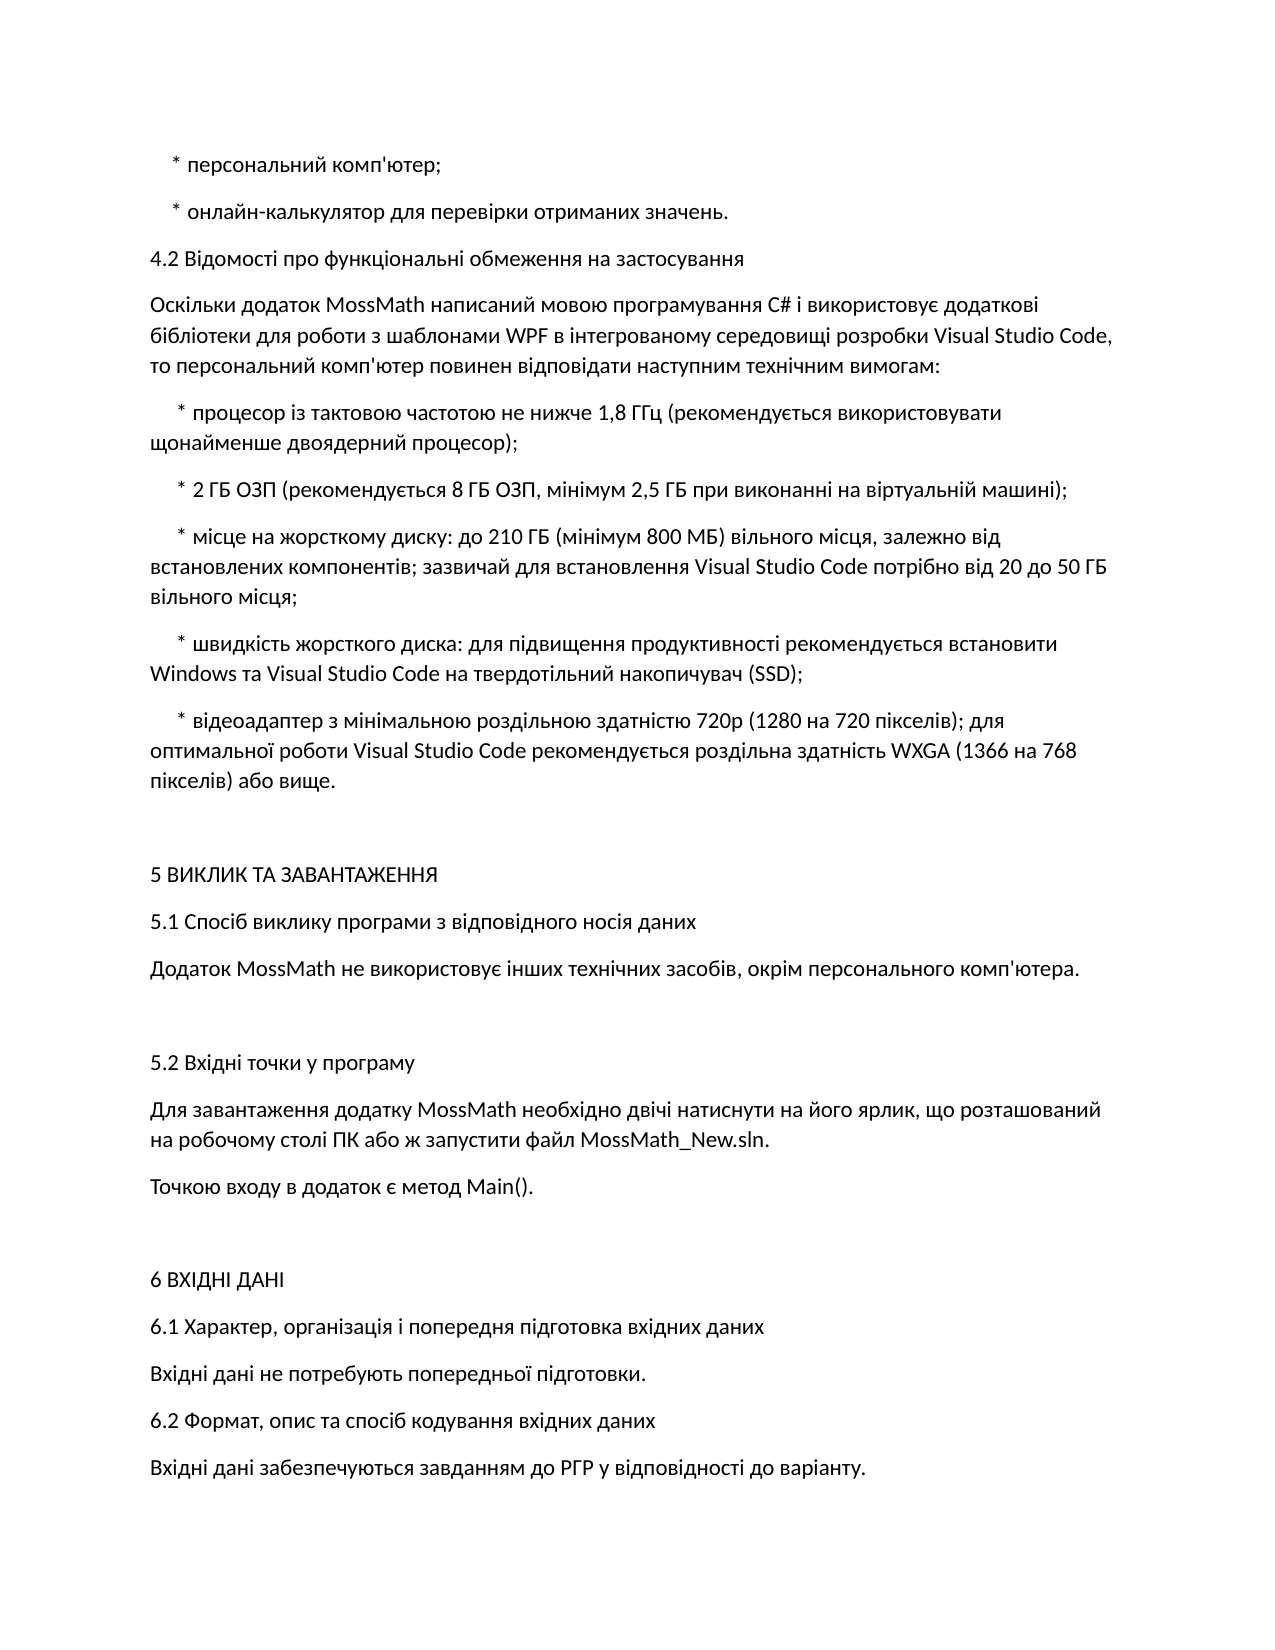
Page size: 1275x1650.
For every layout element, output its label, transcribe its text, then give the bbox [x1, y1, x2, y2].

text 5.1 Спосіб виклику програми з відповідного носія даних [150, 907, 1125, 935]
text Вхідні дані не потребують попередньої підготовки. [150, 1359, 1125, 1387]
text 6 ВХІДНІ ДАНІ [150, 1266, 1125, 1294]
text 6.1 Характер, організація і попередня підготовка вхідних даних [150, 1312, 1125, 1341]
text * місце на жорсткому диску: до 210 ГБ (мінімум 800 МБ) вільного місця, залежно від встановлених компонентів; зазвичай для встановлення Visual Studio Code потрібно від 20 до 50 ГБ вільного місця; [150, 522, 1125, 610]
text 5.2 Вхідні точки у програму [150, 1048, 1125, 1076]
text * швидкість жорсткого диска: для підвищення продуктивності рекомендується встановити Windows та Visual Studio Code на твердотільний накопичувач (SSD); [150, 629, 1125, 687]
text * 2 ГБ ОЗП (рекомендується 8 ГБ ОЗП, мінімум 2,5 ГБ при виконанні на віртуальній машині); [150, 475, 1125, 503]
text Для завантаження додатку MossMath необхідно двічі натиснути на його ярлик, що розташований на робочому столі ПК або ж запустити файл MossMath_New.sln. [150, 1095, 1125, 1153]
text Додаток MossMath не використовує інших технічних засобів, окрім персонального комп'ютера. [150, 954, 1125, 982]
text 4.2 Відомості про функціональні обмеження на застосування [150, 244, 1125, 272]
text 5 ВИКЛИК ТА ЗАВАНТАЖЕННЯ [150, 860, 1125, 888]
text Оскільки додаток MossMath написаний мовою програмування C# і використовує додаткові бібліотеки для роботи з шаблонами WPF в інтегрованому середовищі розробки Visual Studio Code, то персональний комп'ютер повинен відповідати наступним технічним вимогам: [150, 291, 1125, 379]
text * персональний комп'ютер; [150, 150, 1125, 178]
text 6.2 Формат, опис та спосіб кодування вхідних даних [150, 1406, 1125, 1434]
text * відеоадаптер з мінімальною роздільною здатністю 720p (1280 на 720 пікселів); для оптимальної роботи Visual Studio Code рекомендується роздільна здатність WXGA (1366 на 768 пікселів) або вище. [150, 706, 1125, 795]
text Точкою входу в додаток є метод Main(). [150, 1172, 1125, 1200]
text * процесор із тактовою частотою не нижче 1,8 ГГц (рекомендується використовувати щонайменше двоядерний процесор); [150, 398, 1125, 456]
text Вхідні дані забезпечуються завданням до РГР у відповідності до варіанту. [150, 1453, 1125, 1481]
text * онлайн-калькулятор для перевірки отриманих значень. [150, 197, 1125, 225]
